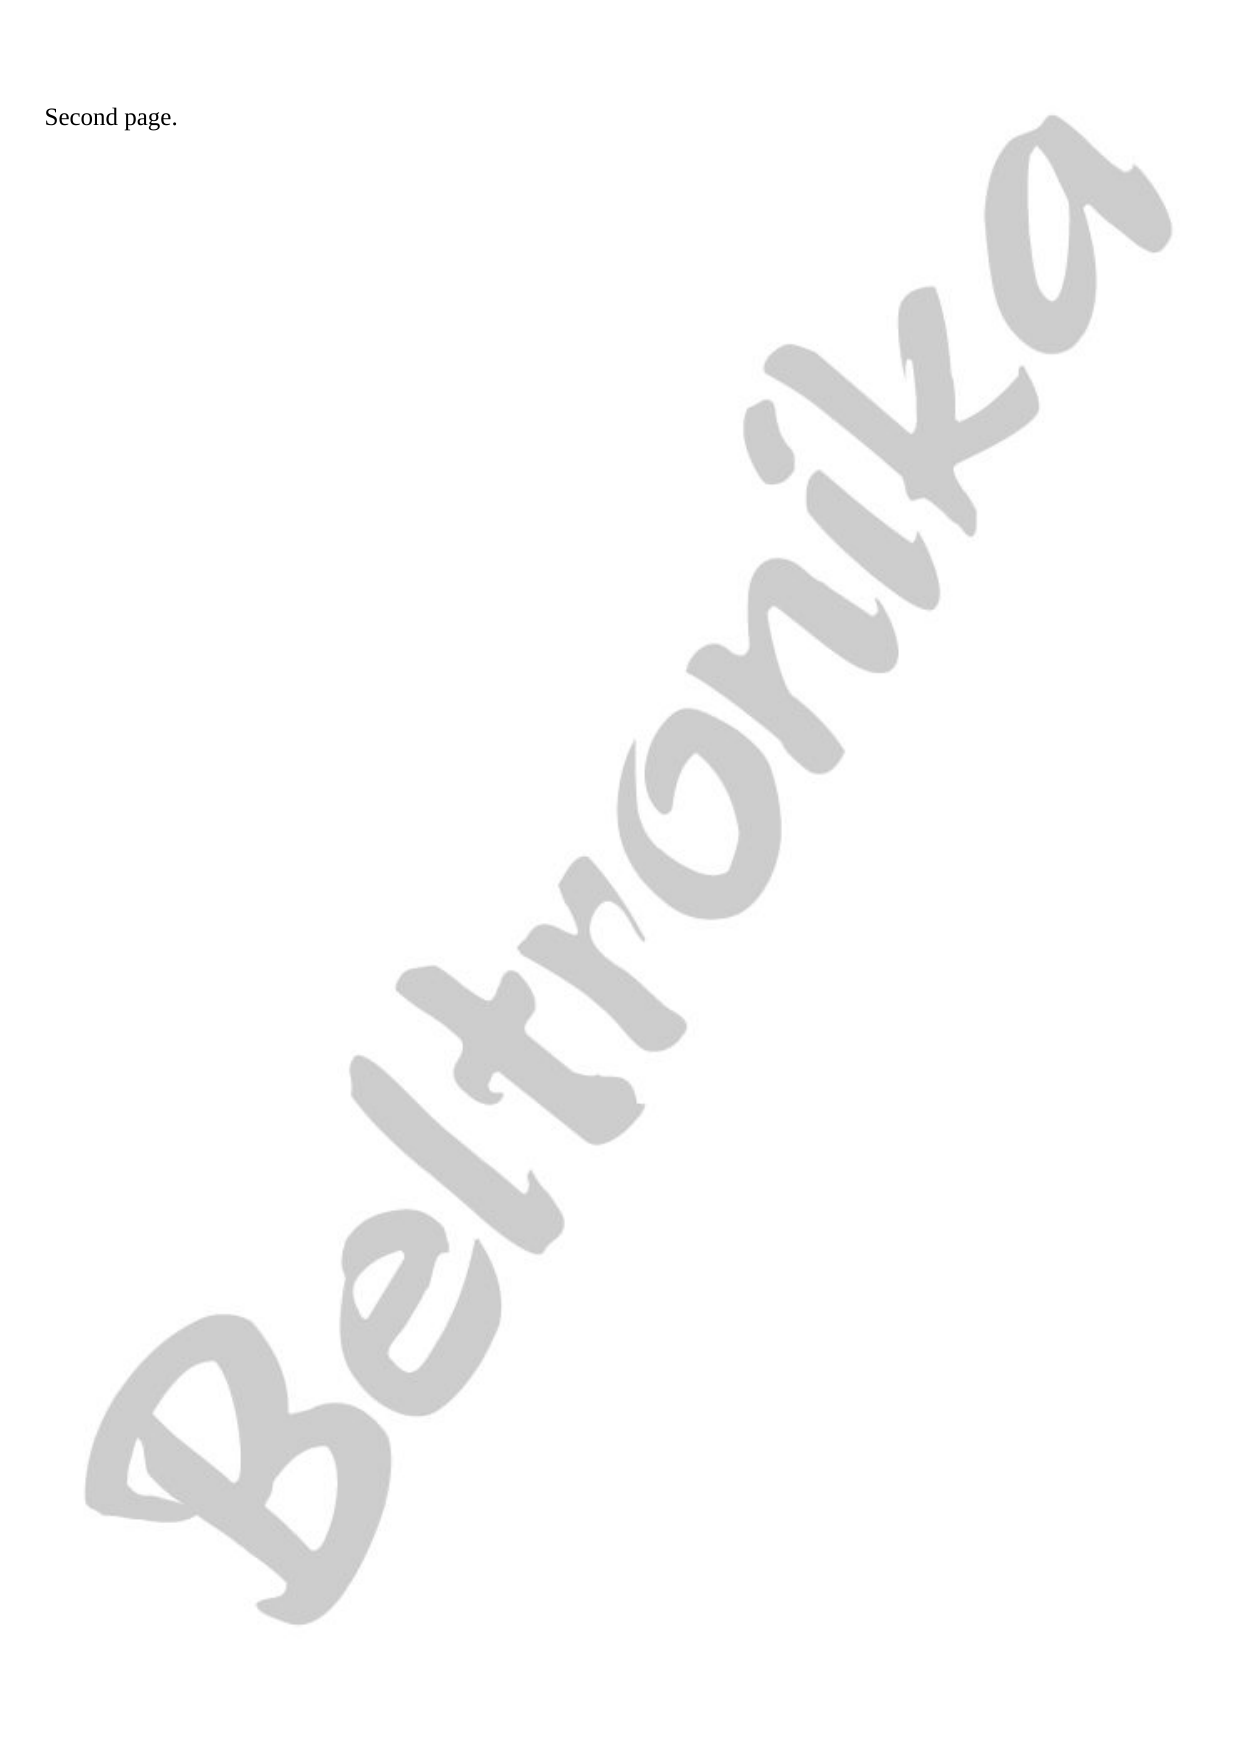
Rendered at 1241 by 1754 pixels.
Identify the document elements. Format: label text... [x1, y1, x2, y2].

picture [44, 49, 1211, 102]
picture [44, 131, 1211, 1705]
text Second page. [44, 102, 1211, 131]
